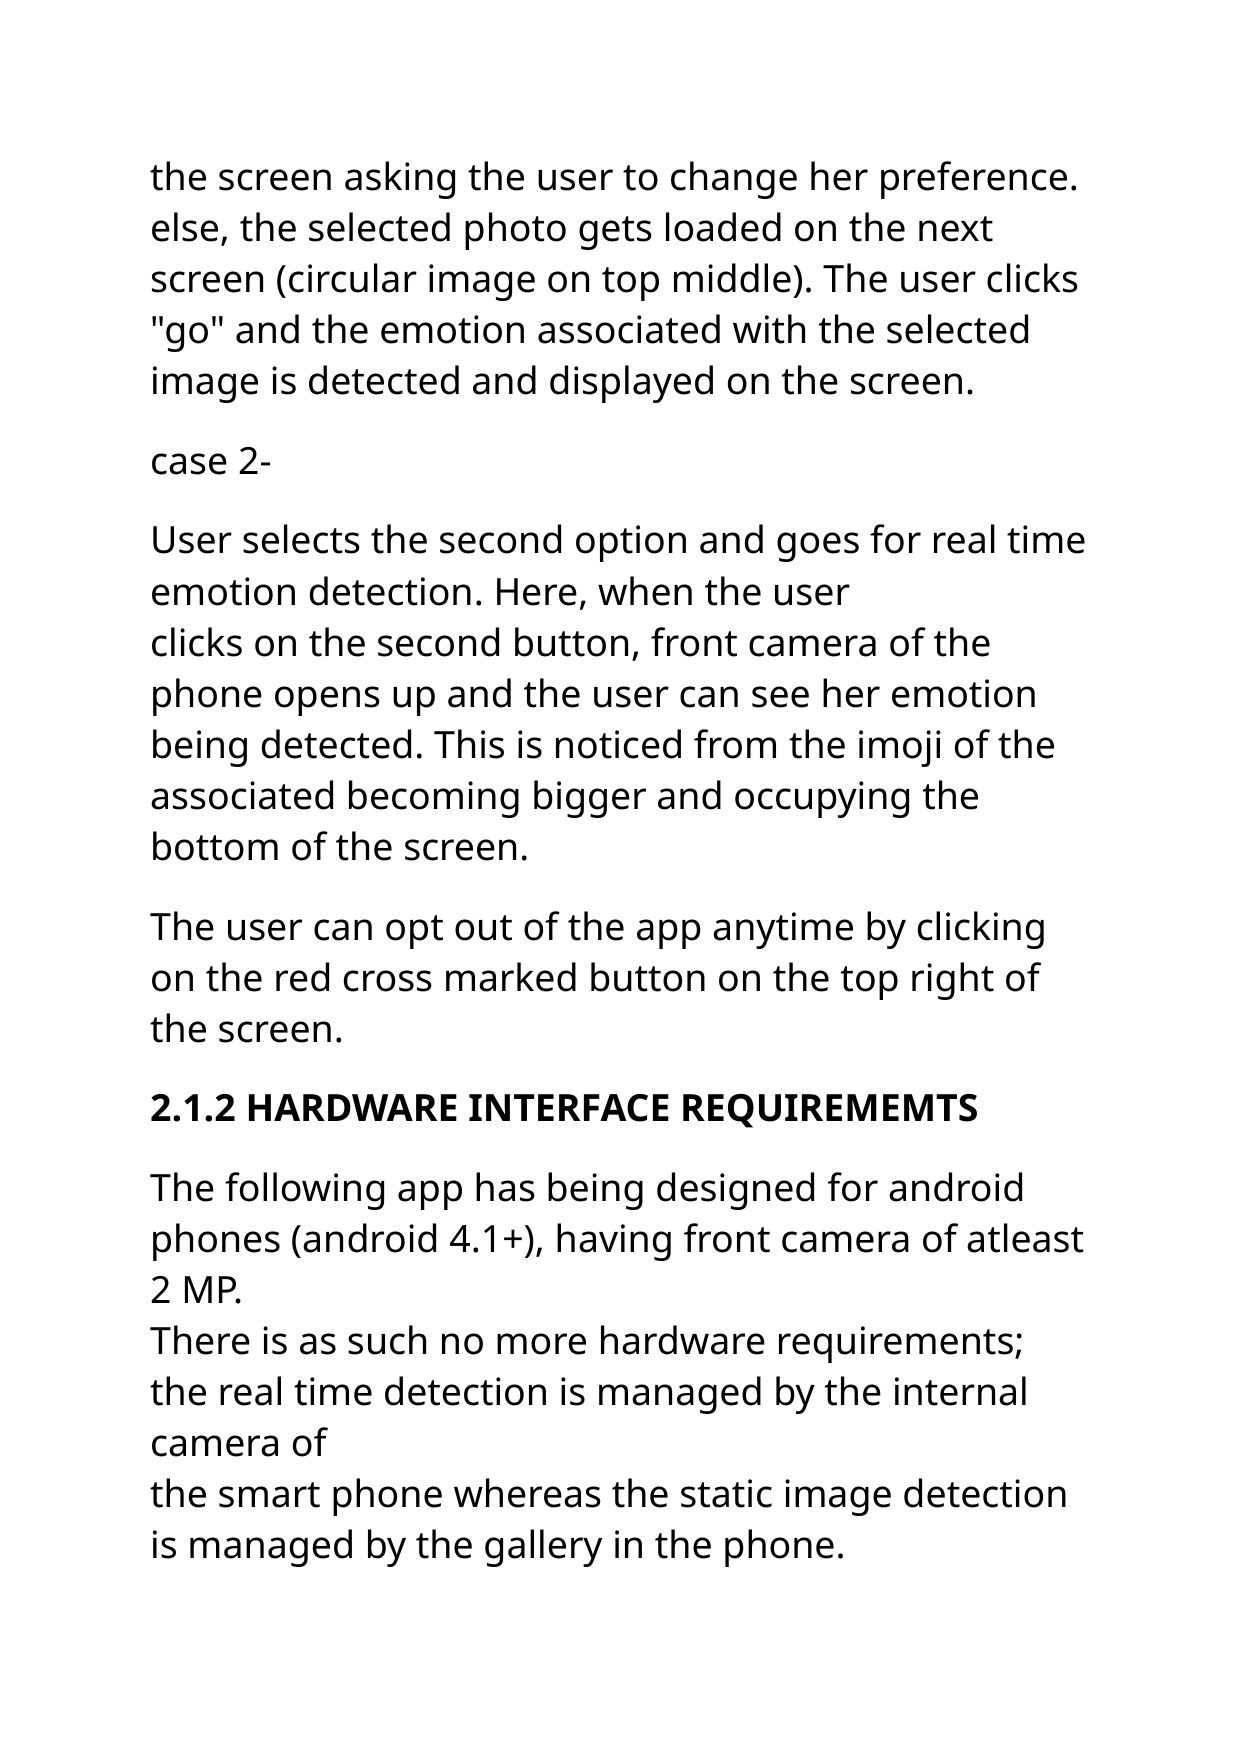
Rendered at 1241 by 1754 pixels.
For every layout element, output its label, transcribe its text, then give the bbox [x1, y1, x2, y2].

text case 2- [150, 434, 1090, 485]
text 2.1.2 HARDWARE INTERFACE REQUIREMEMTS [150, 1082, 1090, 1133]
text clicks on the second button, front camera of the phone opens up and the user can see her emotion [150, 616, 1090, 718]
text the screen asking the user to change her preference. else, the selected photo gets loaded on the next [150, 150, 1090, 252]
text User selects the second option and goes for real time emotion detection. Here, when the user [150, 514, 1090, 616]
text The following app has being designed for android phones (android 4.1+), having front camera of atleast 2 MP. [150, 1161, 1090, 1314]
text There is as such no more hardware requirements; the real time detection is managed by the internal camera of [150, 1314, 1090, 1468]
text the smart phone whereas the static image detection is managed by the gallery in the phone. [150, 1468, 1090, 1570]
text The user can opt out of the app anytime by clicking on the red cross marked button on the top right of the screen. [150, 900, 1090, 1053]
text being detected. This is noticed from the imoji of the associated becoming bigger and occupying the bottom of the screen. [150, 718, 1090, 871]
text image is detected and displayed on the screen. [150, 354, 1090, 405]
text screen (circular image on top middle). The user clicks "go" and the emotion associated with the selected [150, 252, 1090, 354]
